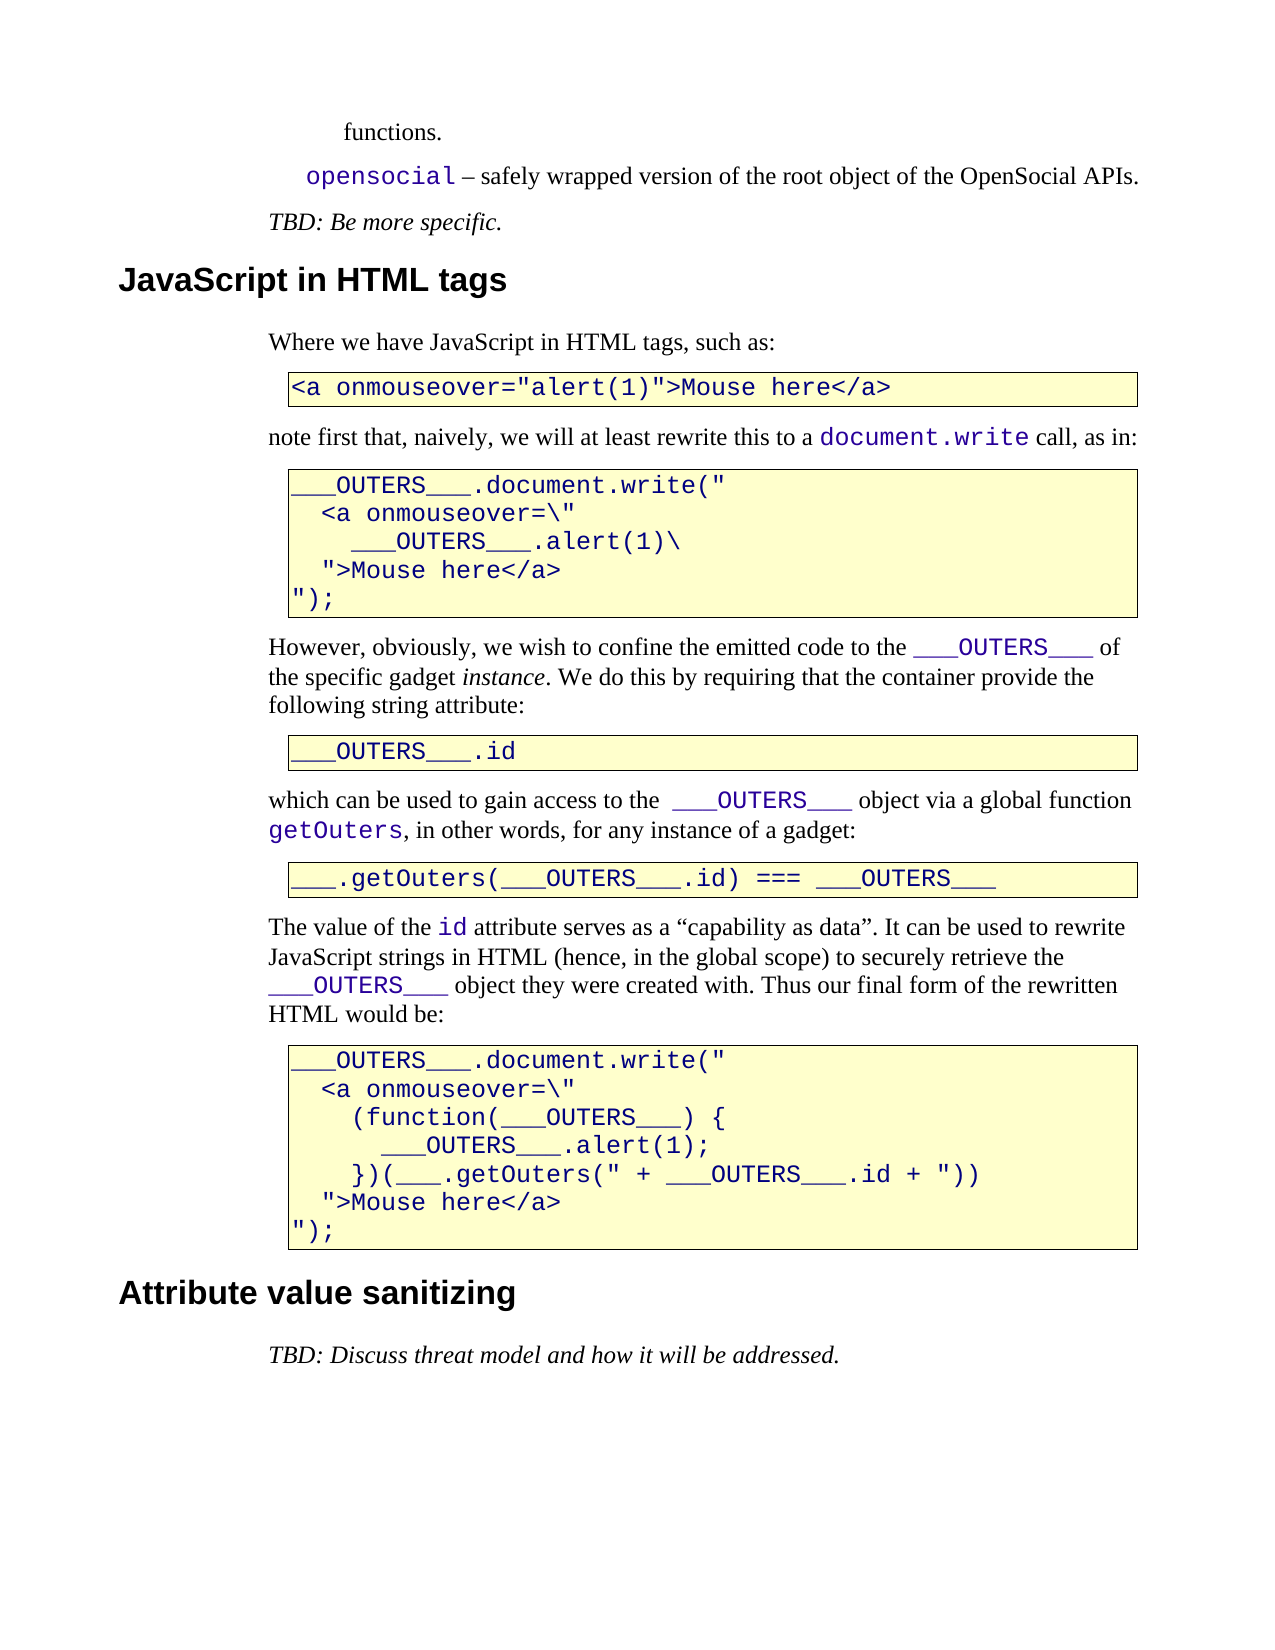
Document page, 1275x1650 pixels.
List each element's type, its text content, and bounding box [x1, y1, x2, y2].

list Where we have JavaScript in HTML tags, such as: [268, 328, 1157, 355]
text <a onmouseover="alert(1)">Mouse here</a> [289, 373, 1137, 406]
text ___OUTERS___.document.write(" <a onmouseover=\" (function(___OUTERS___) { ___OUTERS___.alert(1); })(___.getOuters(" + ___OUTERS___.id + ")) ">Mouse here</a> "); [289, 1046, 1137, 1249]
list opensocial – safely wrapped version of the root object of the OpenSocial APIs. [306, 162, 1157, 192]
text ___OUTERS___.document.write(" <a onmouseover=\" ___OUTERS___.alert(1)\ ">Mouse here</a> "); [289, 470, 1137, 617]
list However, obviously, we wish to confine the emitted code to the ___OUTERS___ of the specific gadget instance. We do this by requiring that the container provide the following string attribute: [268, 633, 1157, 719]
list note first that, naively, we will at least rewrite this to a document.write call, as in: [268, 423, 1157, 453]
text ___OUTERS___.id [289, 736, 1137, 770]
list functions. [306, 118, 1157, 146]
subtitle JavaScript in HTML tags [118, 261, 1157, 299]
text TBD: Discuss threat model and how it will be addressed. [268, 1341, 1157, 1368]
list which can be used to gain access to the ___OUTERS___ object via a global function getOuters, in other words, for any instance of a gadget: [268, 786, 1157, 846]
list TBD: Be more specific. [268, 208, 1157, 236]
subtitle Attribute value sanitizing [118, 1274, 1157, 1312]
text ___.getOuters(___OUTERS___.id) === ___OUTERS___ [289, 863, 1137, 897]
list The value of the id attribute serves as a “capability as data”. It can be used to rewrite JavaScript strings in HTML (hence, in the global scope) to securely retrieve the ___OUTERS___ object they were created with. Thus our final form of the rewritten HTML would be: [268, 913, 1157, 1028]
